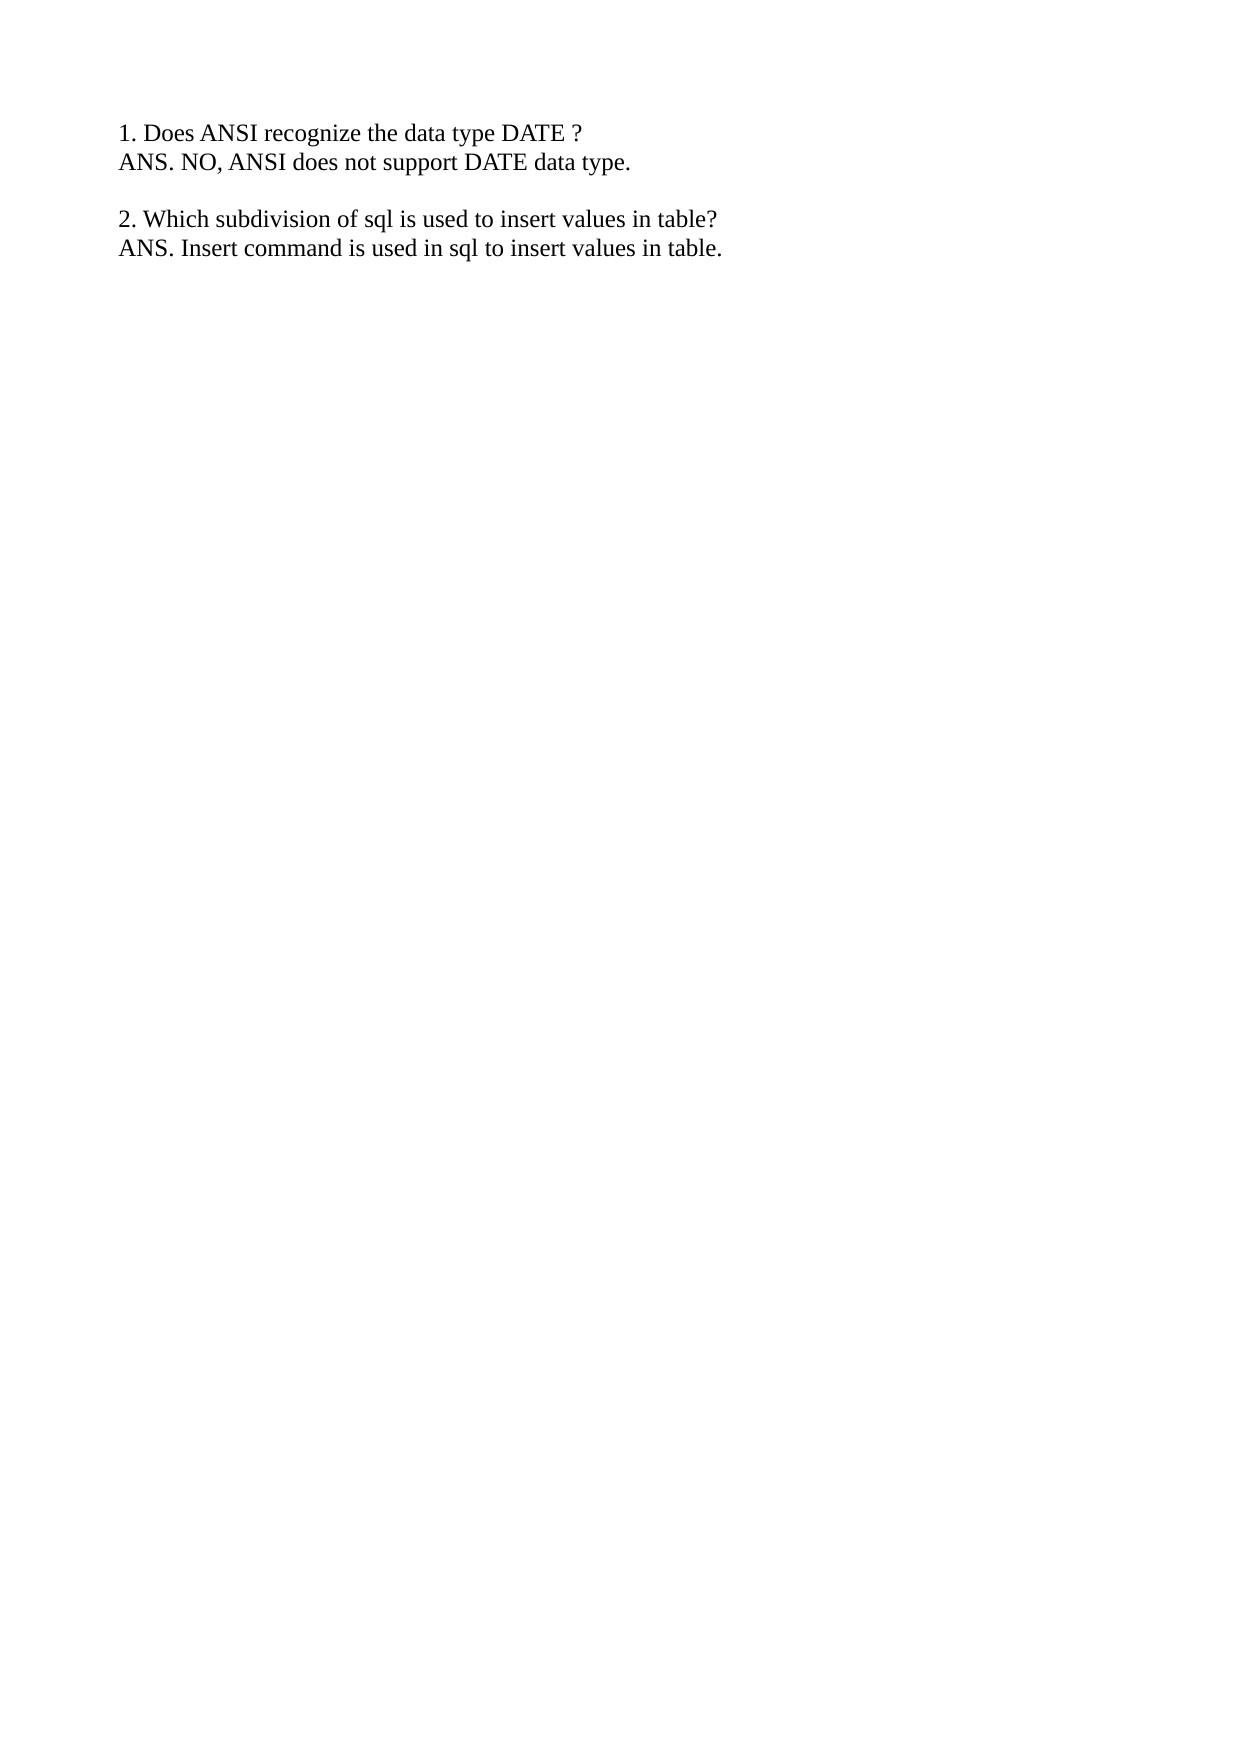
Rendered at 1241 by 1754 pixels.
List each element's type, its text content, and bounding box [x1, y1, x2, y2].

text 1. Does ANSI recognize the data type DATE ? [118, 118, 1122, 147]
text ANS. NO, ANSI does not support DATE data type. [118, 147, 1122, 176]
text 2. Which subdivision of sql is used to insert values in table? [118, 204, 1122, 233]
text ANS. Insert command is used in sql to insert values in table. [118, 233, 1122, 262]
